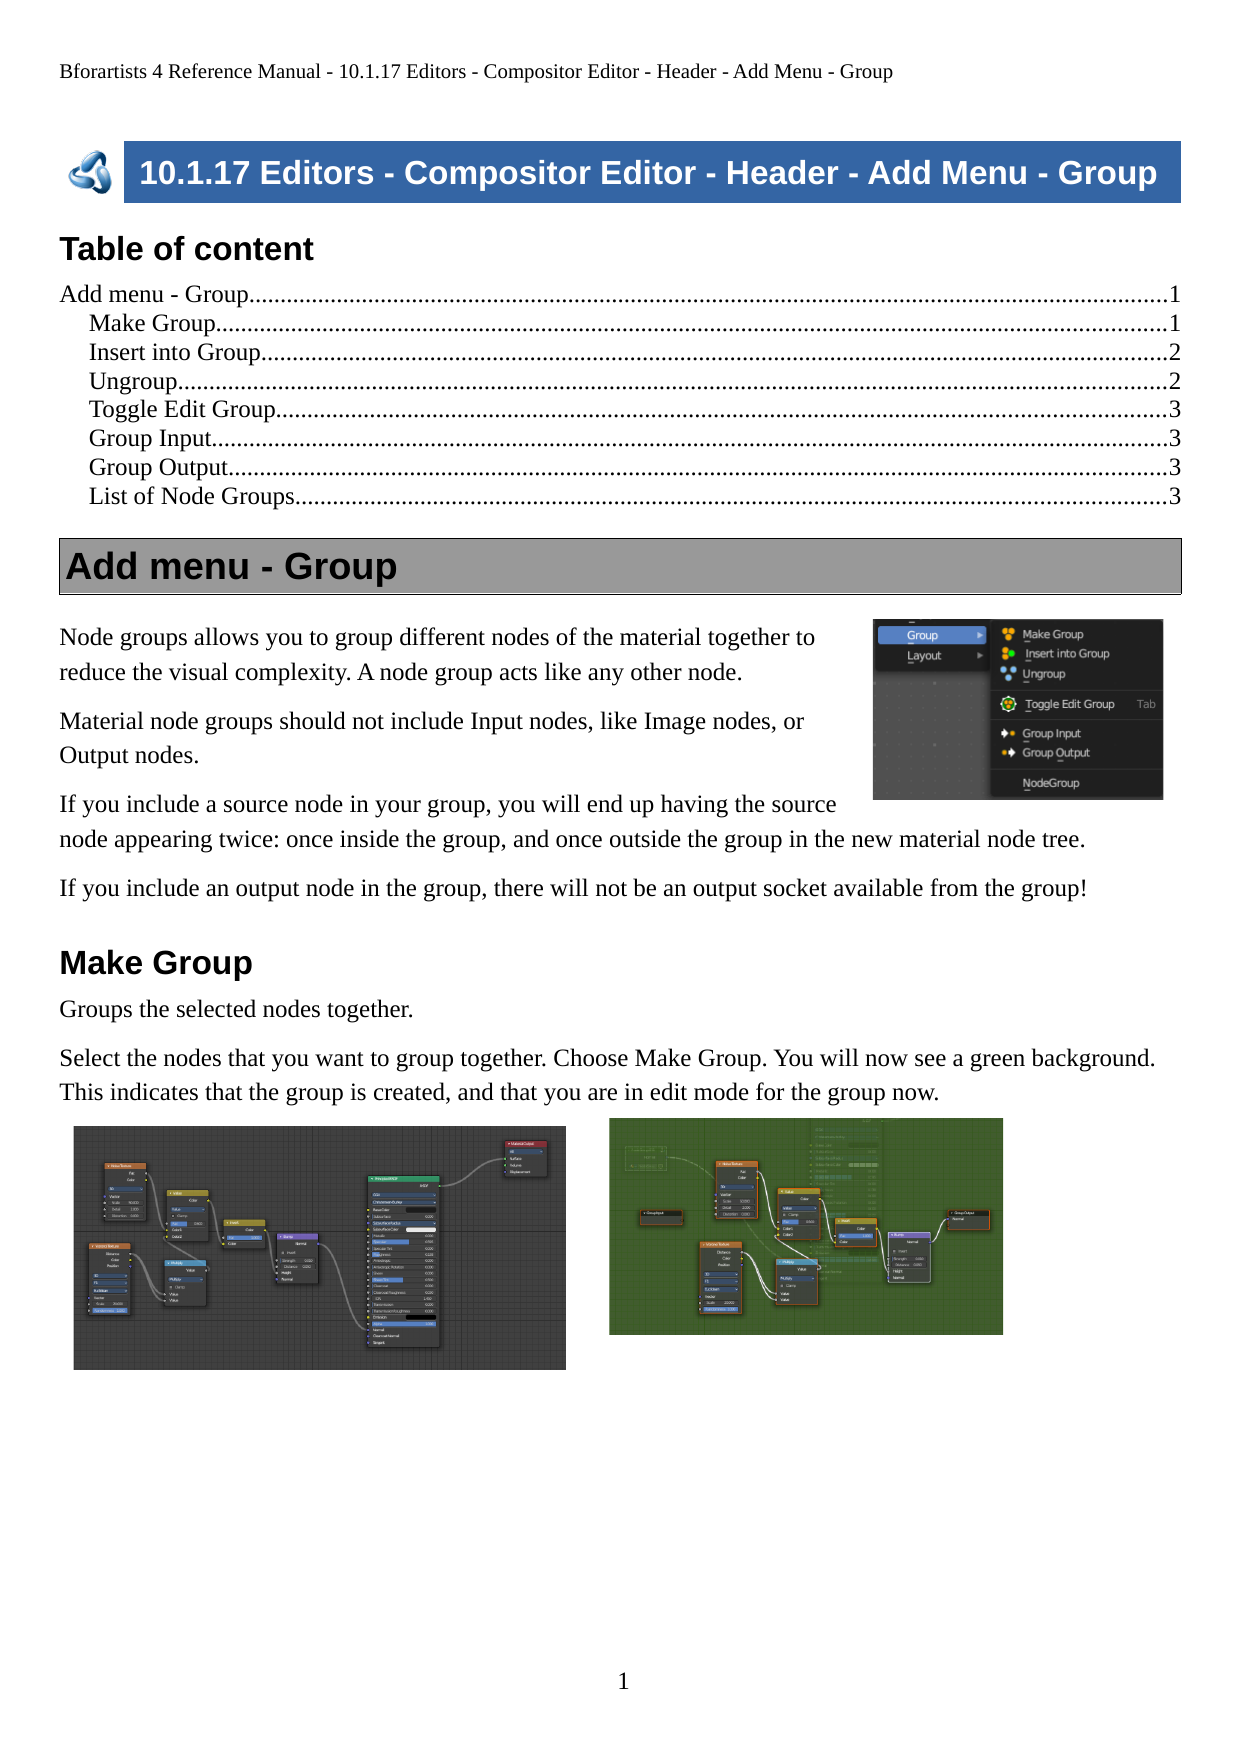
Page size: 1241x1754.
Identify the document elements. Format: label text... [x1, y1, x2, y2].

text List of Node Groups 3 [88, 481, 1181, 509]
text Select the nodes that you want to group together. Choose Make Group. You will now see a green background. This indicates that the group is created, and that you are in edit mode for the group now. [59, 1043, 1181, 1106]
text Group Output 3 [88, 452, 1181, 481]
picture [609, 1118, 1004, 1335]
text Ungroup 2 [88, 366, 1181, 394]
text Groups the selected nodes together. [59, 994, 1181, 1023]
table_header Add menu - Group [60, 539, 1181, 593]
text Node groups allows you to group different nodes of the material together to reduce the visual complexity. A node group acts like any other node. [59, 622, 872, 686]
picture [872, 619, 1164, 800]
text Group Input 3 [88, 423, 1181, 452]
table_header [59, 141, 124, 203]
text Make Group 1 [88, 308, 1181, 337]
subtitle Table of content [59, 228, 1181, 267]
text Insert into Group 2 [88, 337, 1181, 366]
table_header 10.1.17 Editors - Compositor Editor - Header - Add Menu - Group [124, 141, 1181, 203]
text Toggle Edit Group 3 [88, 394, 1181, 423]
text If you include an output node in the group, there will not be an output socket available from the group! [59, 873, 1181, 902]
picture [73, 1126, 566, 1370]
text If you include a source node in your group, you will end up having the source node appearing twice: once inside the group, and once outside the group in the new material node tree. [59, 789, 1181, 853]
subtitle Make Group [59, 943, 1181, 981]
text Material node groups should not include Input nodes, like Image nodes, or Output nodes. [59, 706, 872, 769]
picture [65, 147, 114, 197]
text Add menu - Group 1 [59, 279, 1181, 308]
